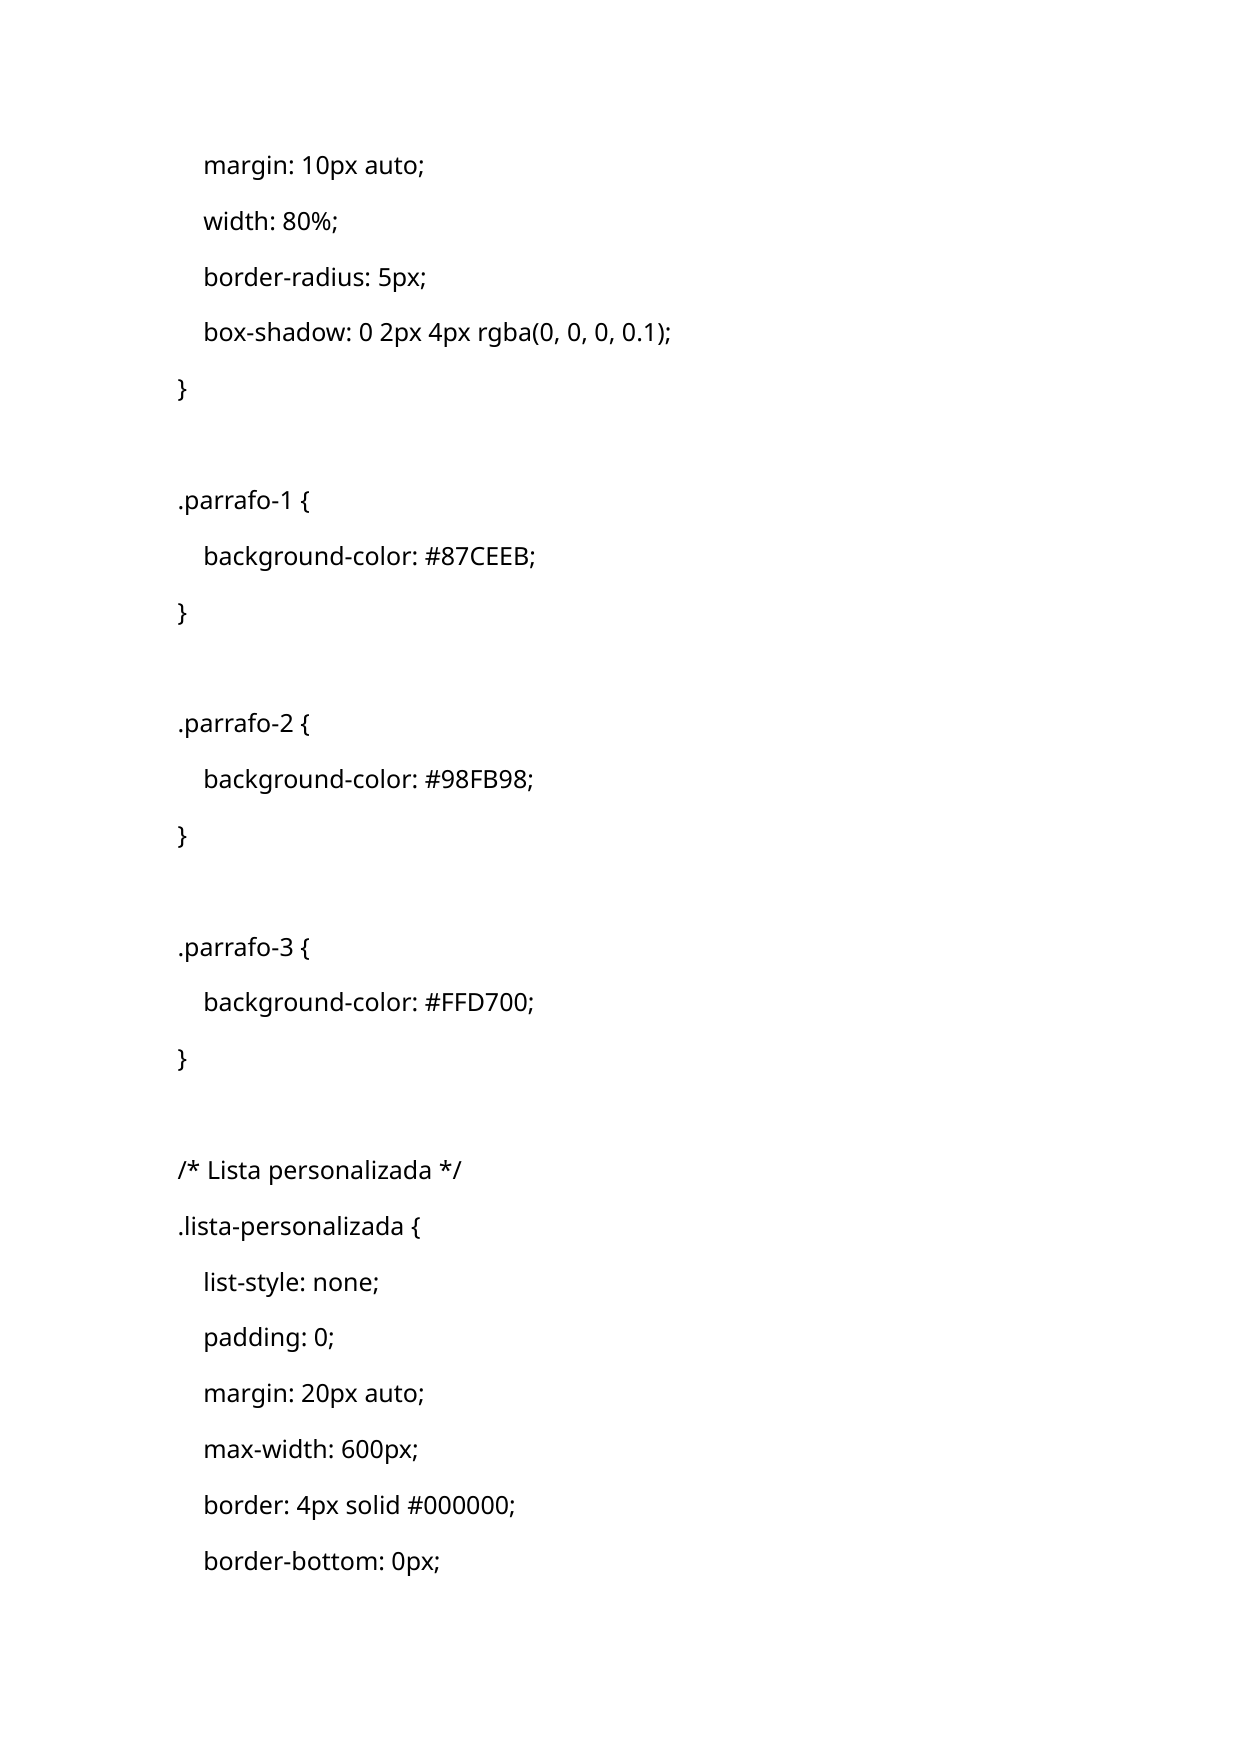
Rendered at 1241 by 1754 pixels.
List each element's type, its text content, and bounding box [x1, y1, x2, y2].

text margin: 20px auto; [177, 1376, 1063, 1410]
text background-color: #FFD700; [177, 985, 1063, 1019]
text .lista-personalizada { [177, 1208, 1063, 1242]
text .parrafo-2 { [177, 706, 1063, 740]
text padding: 0; [177, 1320, 1063, 1354]
text /* Lista personalizada */ [177, 1153, 1063, 1187]
text border-radius: 5px; [177, 259, 1063, 293]
text list-style: none; [177, 1264, 1063, 1298]
text width: 80%; [177, 203, 1063, 237]
text border-bottom: 0px; [177, 1543, 1063, 1577]
text } [177, 1041, 1063, 1075]
text max-width: 600px; [177, 1432, 1063, 1466]
text background-color: #87CEEB; [177, 538, 1063, 572]
text } [177, 371, 1063, 405]
text box-shadow: 0 2px 4px rgba(0, 0, 0, 0.1); [177, 315, 1063, 349]
text } [177, 818, 1063, 852]
text .parrafo-3 { [177, 929, 1063, 963]
text background-color: #98FB98; [177, 762, 1063, 796]
text .parrafo-1 { [177, 483, 1063, 517]
text } [177, 594, 1063, 628]
text border: 4px solid #000000; [177, 1488, 1063, 1522]
text margin: 10px auto; [177, 148, 1063, 182]
